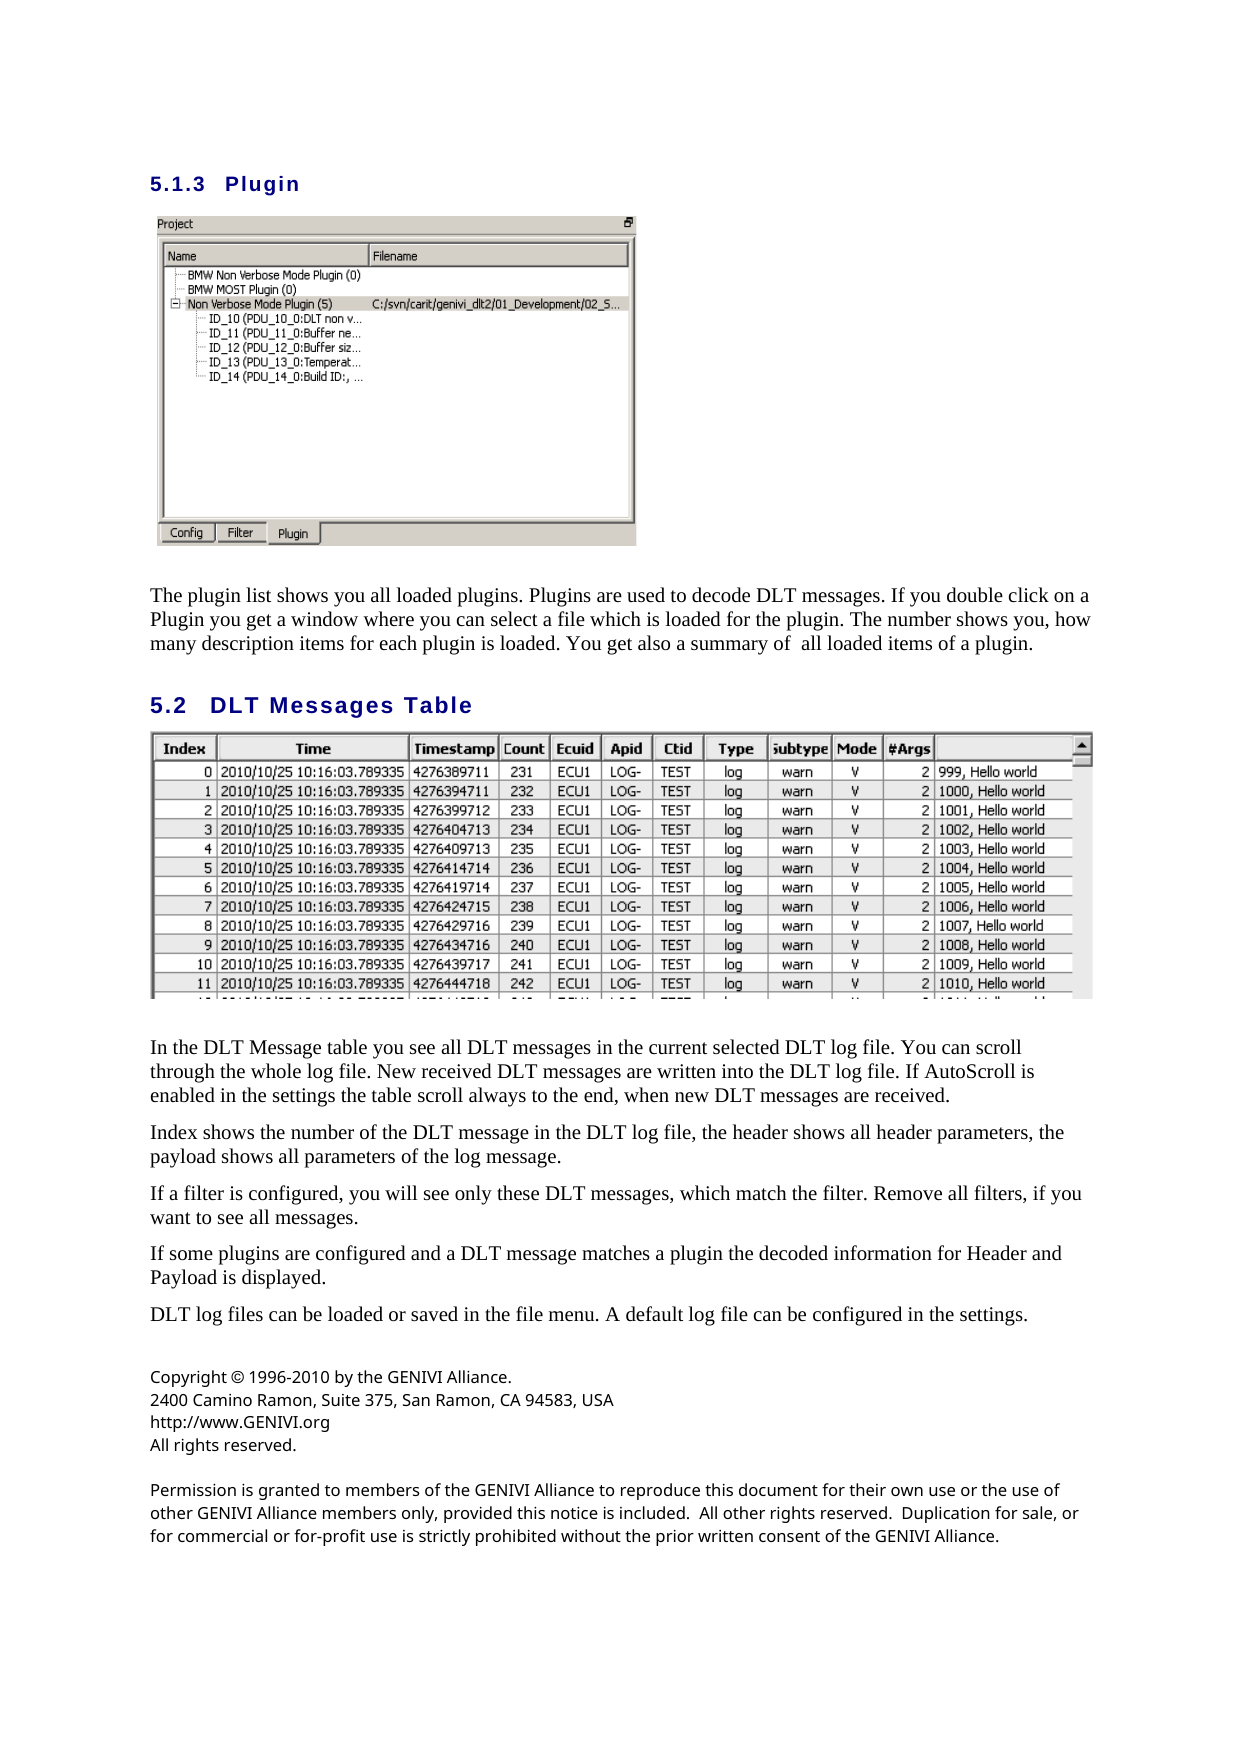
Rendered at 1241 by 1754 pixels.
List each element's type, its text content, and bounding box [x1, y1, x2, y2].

picture [150, 731, 1093, 999]
subtitle Plugin [150, 172, 1092, 196]
picture [157, 216, 637, 546]
text The plugin list shows you all loaded plugins. Plugins are used to decode DLT messages. If you double click on a Plugin you get a window where you can select a file which is loaded for the plugin. The number shows you, how many description items for each plugin is loaded. You get also a summary of all loaded items of a plugin. [150, 583, 1092, 655]
text Index shows the number of the DLT message in the DLT log file, the header shows all header parameters, the payload shows all parameters of the log message. [150, 1120, 1092, 1168]
subtitle DLT Messages Table [150, 692, 1092, 719]
text In the DLT Message table you see all DLT messages in the current selected DLT log file. You can scroll through the whole log file. New received DLT messages are written into the DLT log file. If AutoScroll is enabled in the settings the table scroll always to the end, when new DLT messages are received. [150, 1035, 1092, 1107]
text DLT log files can be loaded or saved in the file menu. A default log file can be configured in the settings. [150, 1302, 1092, 1326]
text If some plugins are configured and a DLT message matches a plugin the decoded information for Header and Payload is displayed. [150, 1241, 1092, 1289]
text If a filter is configured, you will see only these DLT messages, which match the filter. Remove all filters, if you want to see all messages. [150, 1181, 1092, 1229]
